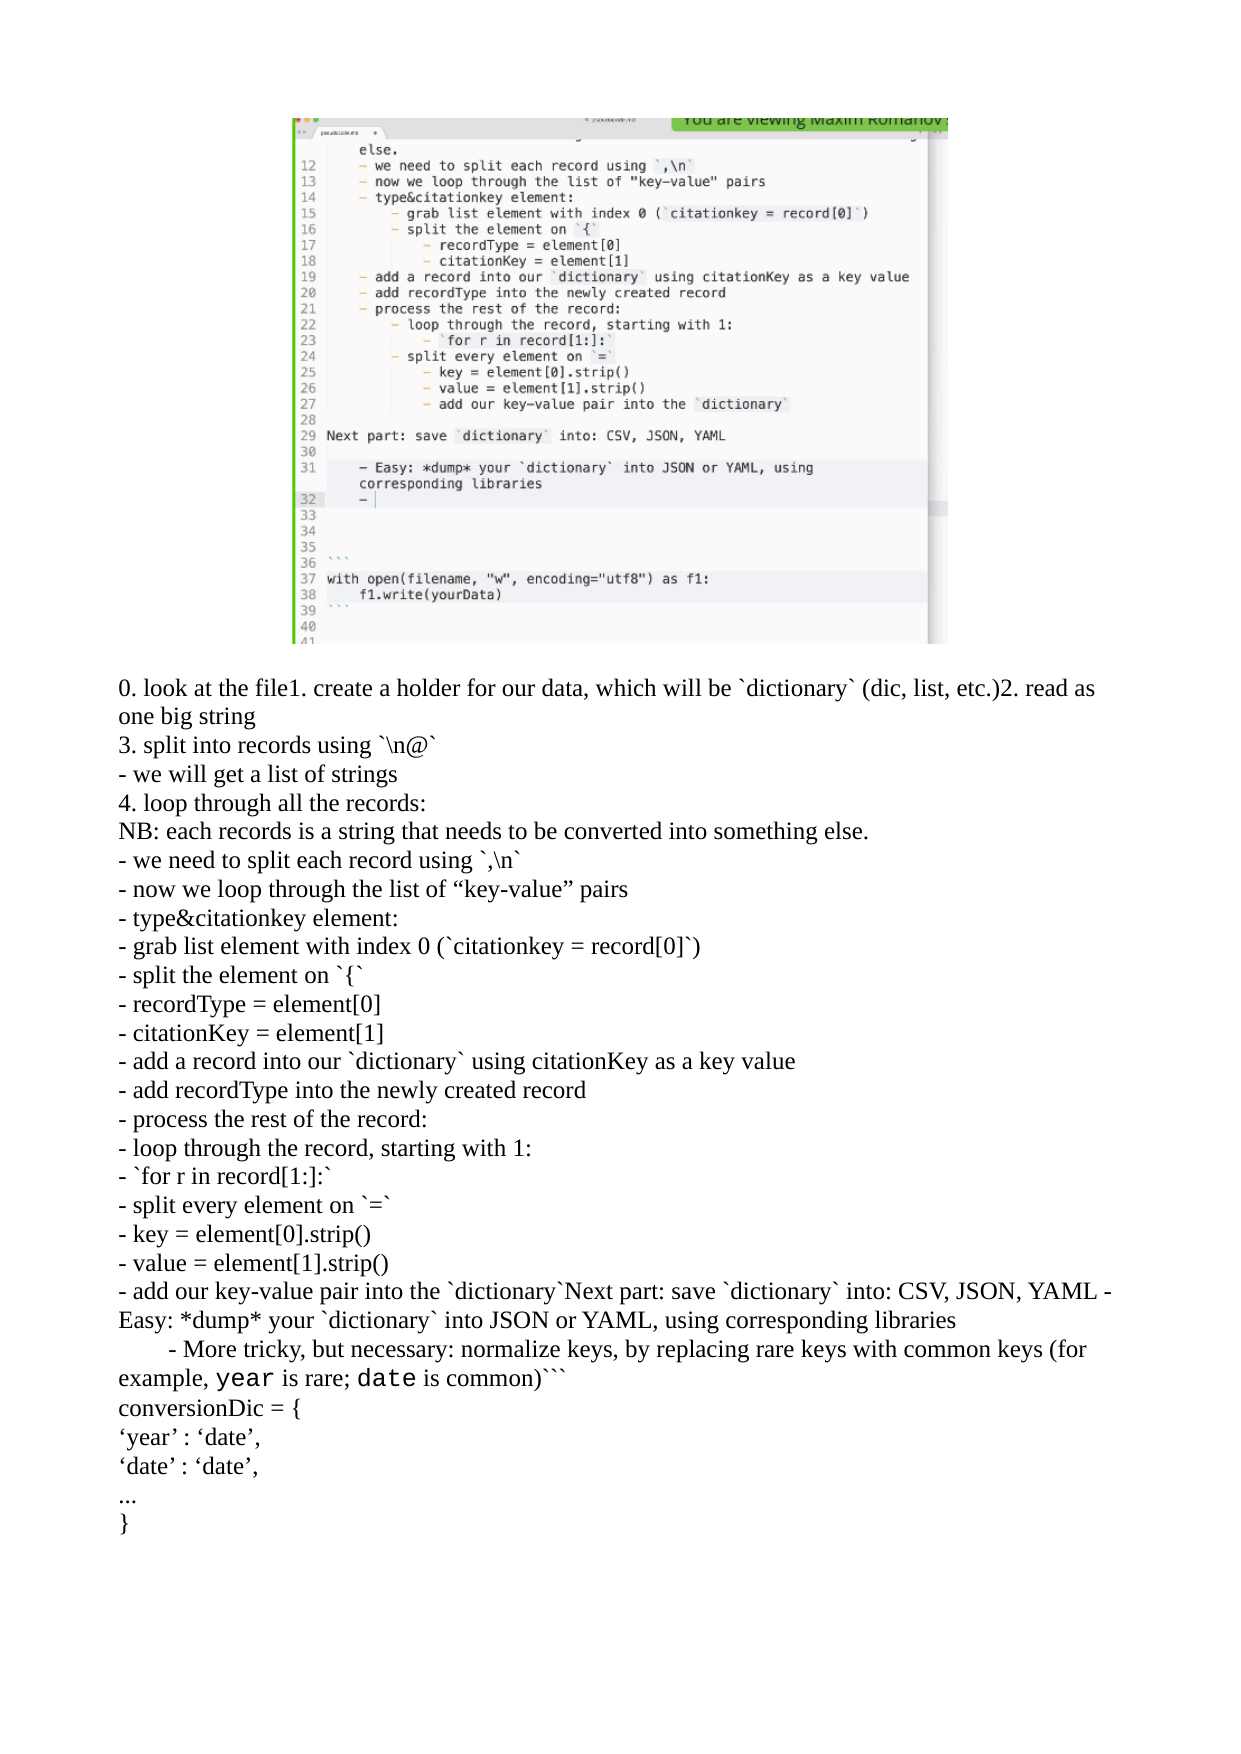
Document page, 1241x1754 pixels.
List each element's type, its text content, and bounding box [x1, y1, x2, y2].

text 0. look at the file1. create a holder for our data, which will be `dictionary` (dic, list, etc.)2. read as one big string 3. split into records using `\n@` - we will get a list of strings 4. loop through all the records: NB: each records is a string that needs to be converted into something else. - we need to split each record using `,\n` - now we loop through the list of “key-value” pairs - type&citationkey element: - grab list element with index 0 (`citationkey = record[0]`) - split the element on `{` - recordType = element[0] - citationKey = element[1] - add a record into our `dictionary` using citationKey as a key value - add recordType into the newly created record - process the rest of the record: - loop through the record, starting with 1: - `for r in record[1:]:` - split every element on `=` - key = element[0].strip() - value = element[1].strip() - add our key-value pair into the `dictionary`Next part: save `dictionary` into: CSV, JSON, YAML - Easy: *dump* your `dictionary` into JSON or YAML, using corresponding libraries - More tricky, but necessary: normalize keys, by replacing rare keys with common keys (for example, year is rare; date is common)``` conversionDic = { ‘year’ : ‘date’, ‘date’ : ‘date’, ... } [118, 673, 1122, 1537]
picture [292, 118, 948, 644]
